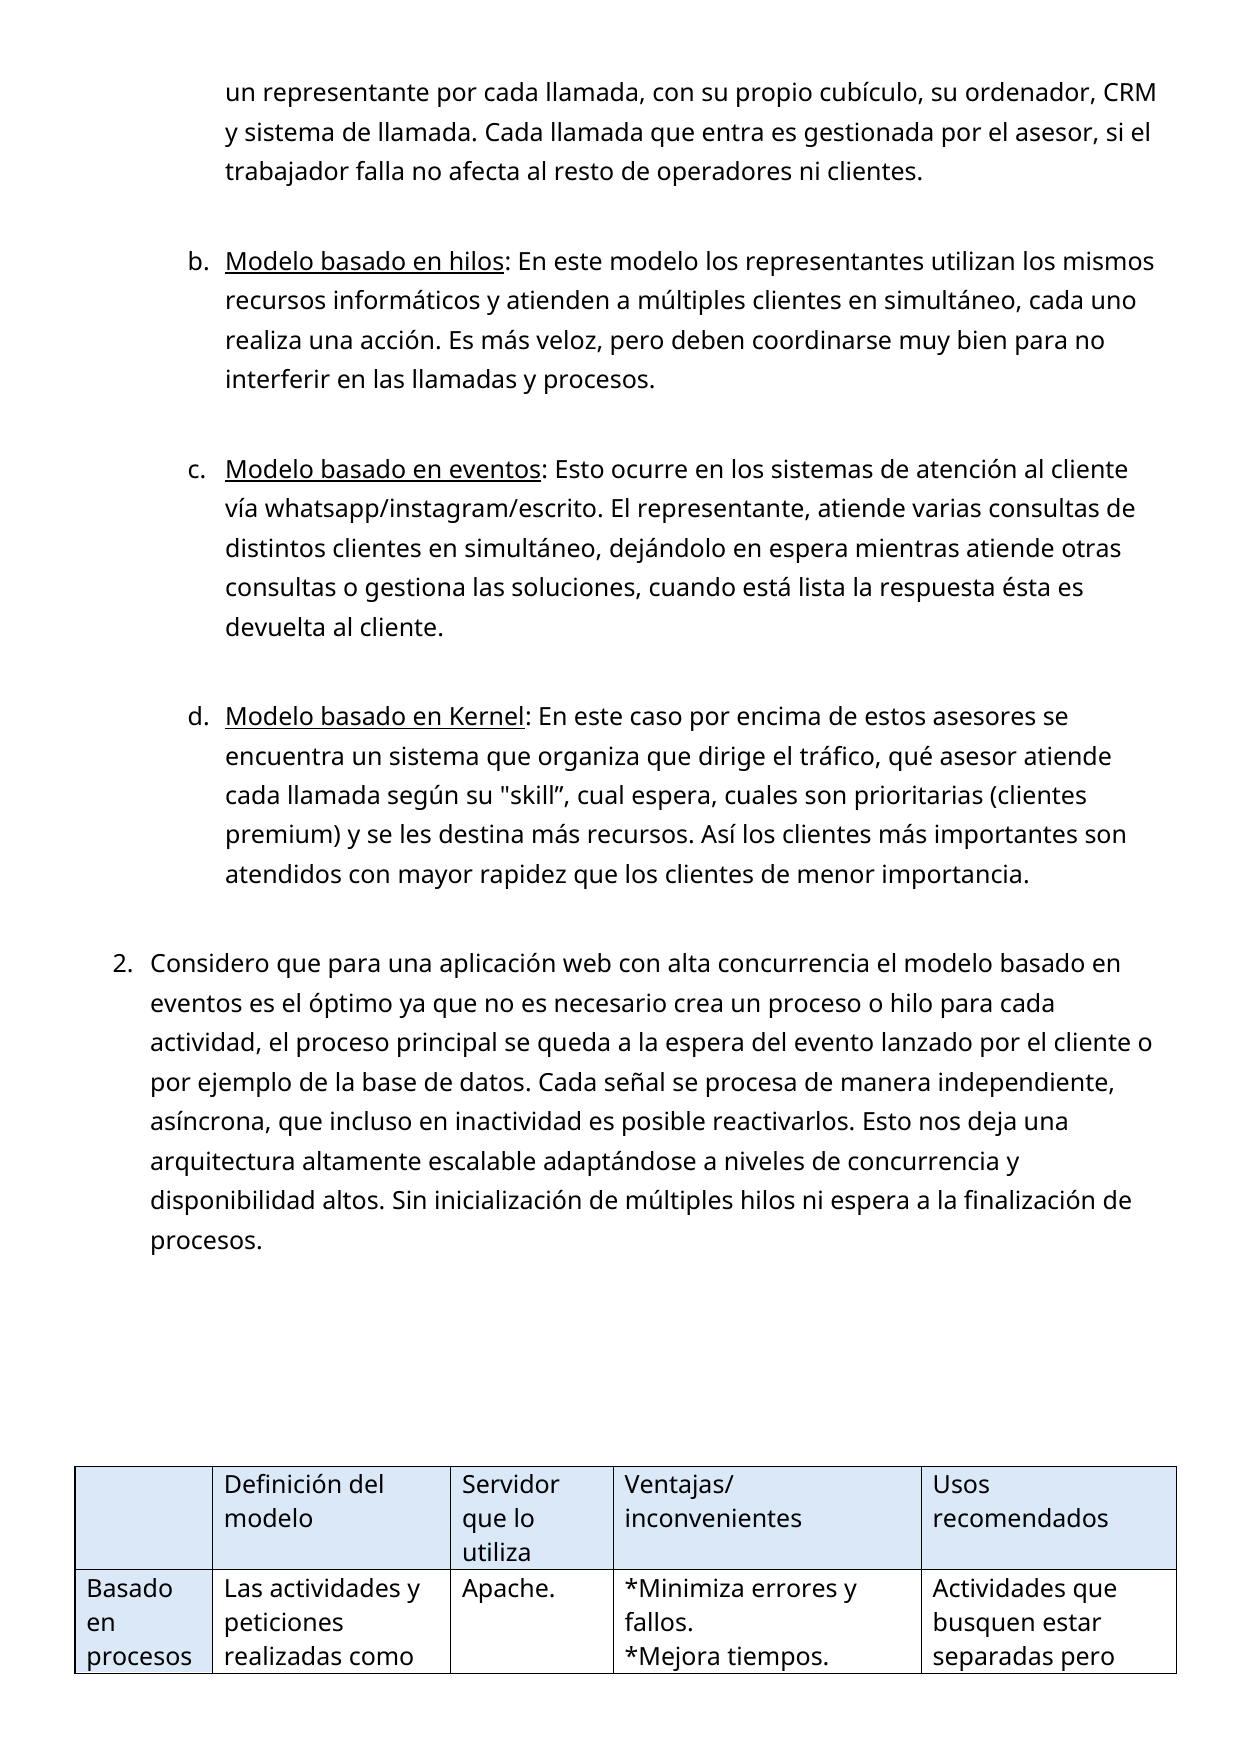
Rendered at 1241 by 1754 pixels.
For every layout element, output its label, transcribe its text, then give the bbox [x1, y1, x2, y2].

table_cell *Minimiza errores y fallos. *Mejora tiempos. [614, 1570, 921, 1672]
table_cell Actividades que busquen estar separadas pero [922, 1570, 1176, 1672]
table_header [76, 1467, 212, 1569]
list un representante por cada llamada, con su propio cubículo, su ordenador, CRM y sistema de llamada. Cada llamada que entra es gestionada por el asesor, si el trabajador falla no afecta al resto de operadores ni clientes. [187, 75, 1165, 188]
list Modelo basado en hilos: En este modelo los representantes utilizan los mismos recursos informáticos y atienden a múltiples clientes en simultáneo, cada uno realiza una acción. Es más veloz, pero deben coordinarse muy bien para no interferir en las llamadas y procesos. [187, 243, 1165, 396]
table_header Definición del modelo [213, 1467, 450, 1569]
list Modelo basado en eventos: Esto ocurre en los sistemas de atención al cliente vía whatsapp/instagram/escrito. El representante, atiende varias consultas de distintos clientes en simultáneo, dejándolo en espera mientras atiende otras consultas o gestiona las soluciones, cuando está lista la respuesta ésta es devuelta al cliente. [187, 451, 1165, 643]
list Considero que para una aplicación web con alta concurrencia el modelo basado en eventos es el óptimo ya que no es necesario crea un proceso o hilo para cada actividad, el proceso principal se queda a la espera del evento lanzado por el cliente o por ejemplo de la base de datos. Cada señal se procesa de manera independiente, asíncrona, que incluso en inactividad es posible reactivarlos. Esto nos deja una arquitectura altamente escalable adaptándose a niveles de concurrencia y disponibilidad altos. Sin inicialización de múltiples hilos ni espera a la finalización de procesos. [112, 946, 1165, 1257]
table_cell Basado en procesos [76, 1570, 212, 1672]
table_cell Las actividades y peticiones realizadas como [213, 1570, 450, 1672]
list Modelo basado en Kernel: En este caso por encima de estos asesores se encuentra un sistema que organiza que dirige el tráfico, qué asesor atiende cada llamada según su "skill”, cual espera, cuales son prioritarias (clientes premium) y se les destina más recursos. Así los clientes más importantes son atendidos con mayor rapidez que los clientes de menor importancia. [187, 699, 1165, 891]
table_cell Apache. [451, 1570, 613, 1672]
table_header Usos recomendados [922, 1467, 1176, 1569]
table_header Ventajas/inconvenientes [614, 1467, 921, 1569]
table_header Servidor que lo utiliza [451, 1467, 613, 1569]
